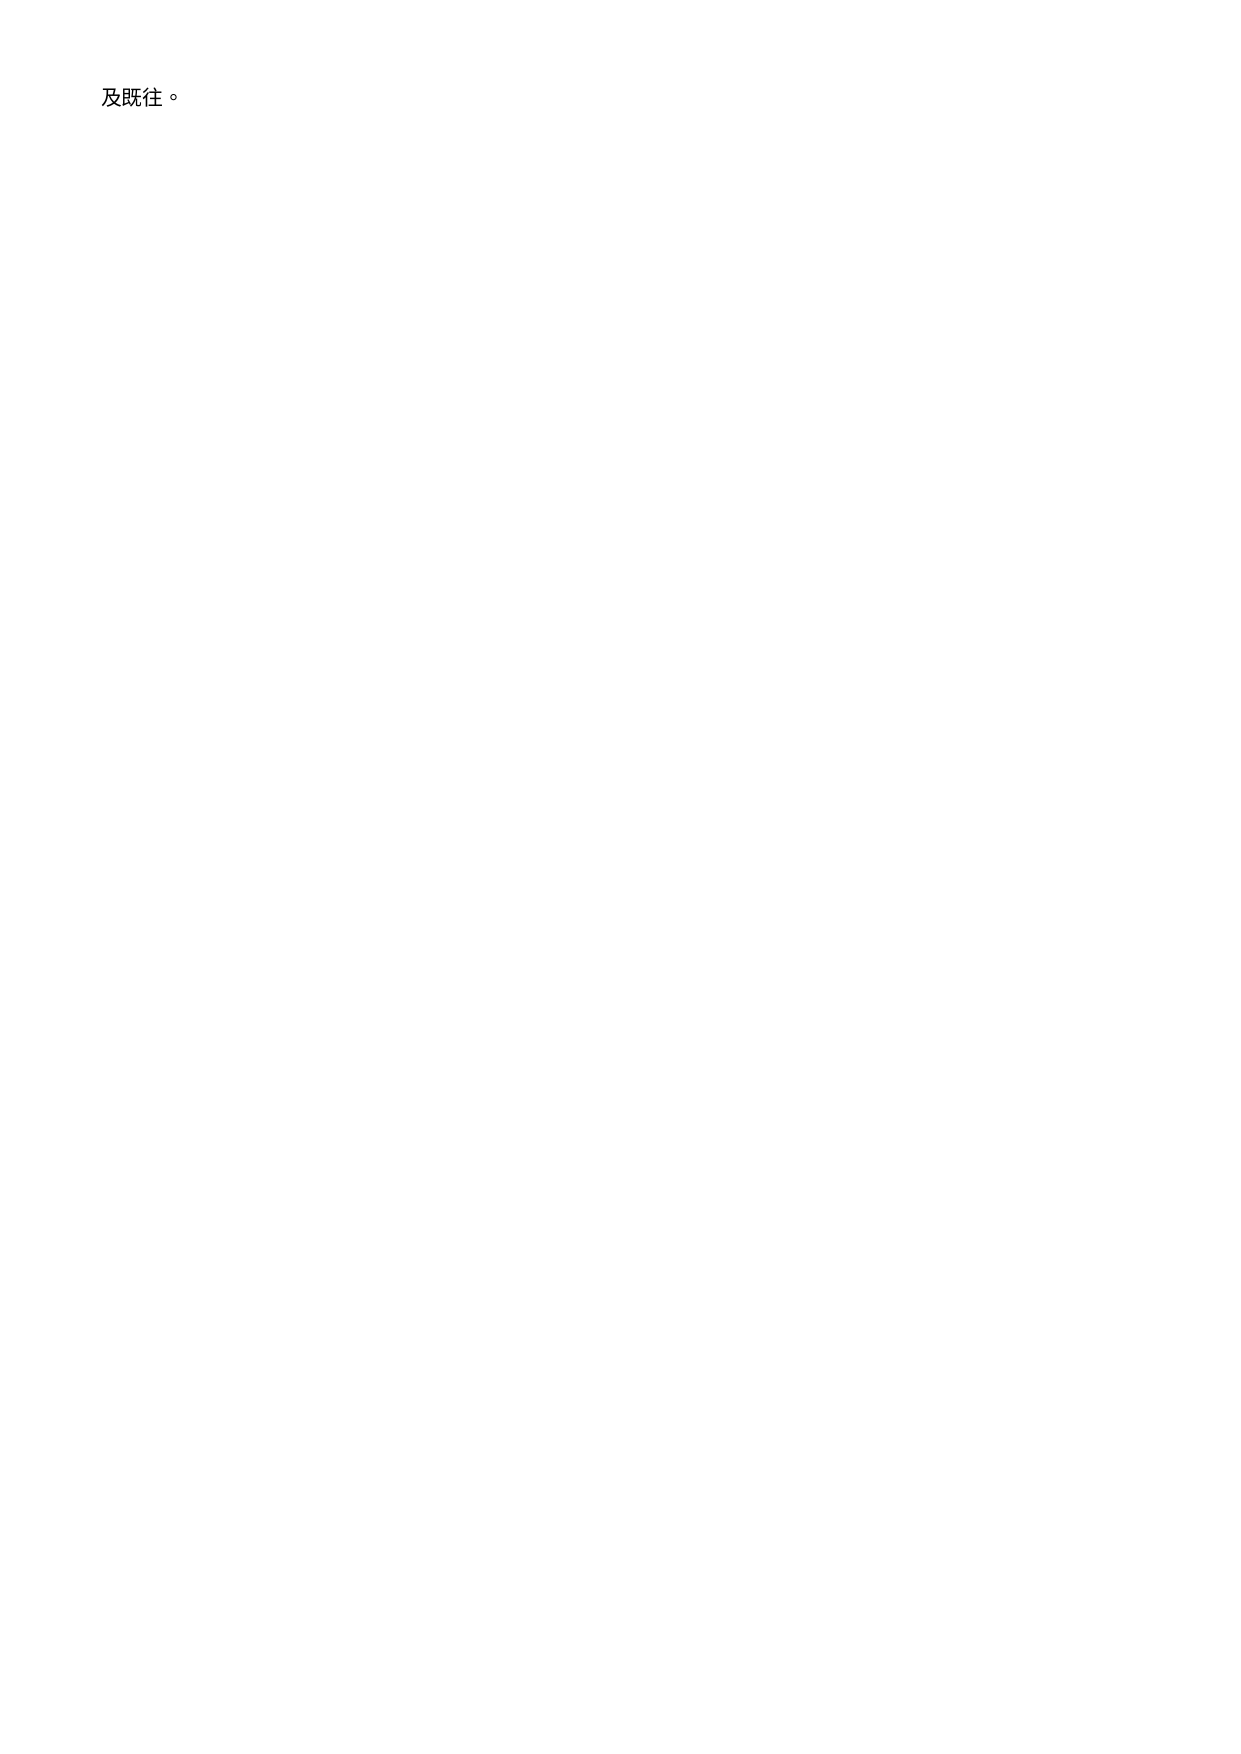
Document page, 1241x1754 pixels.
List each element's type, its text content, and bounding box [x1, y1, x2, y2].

text 及既往。 [59, 89, 1181, 109]
